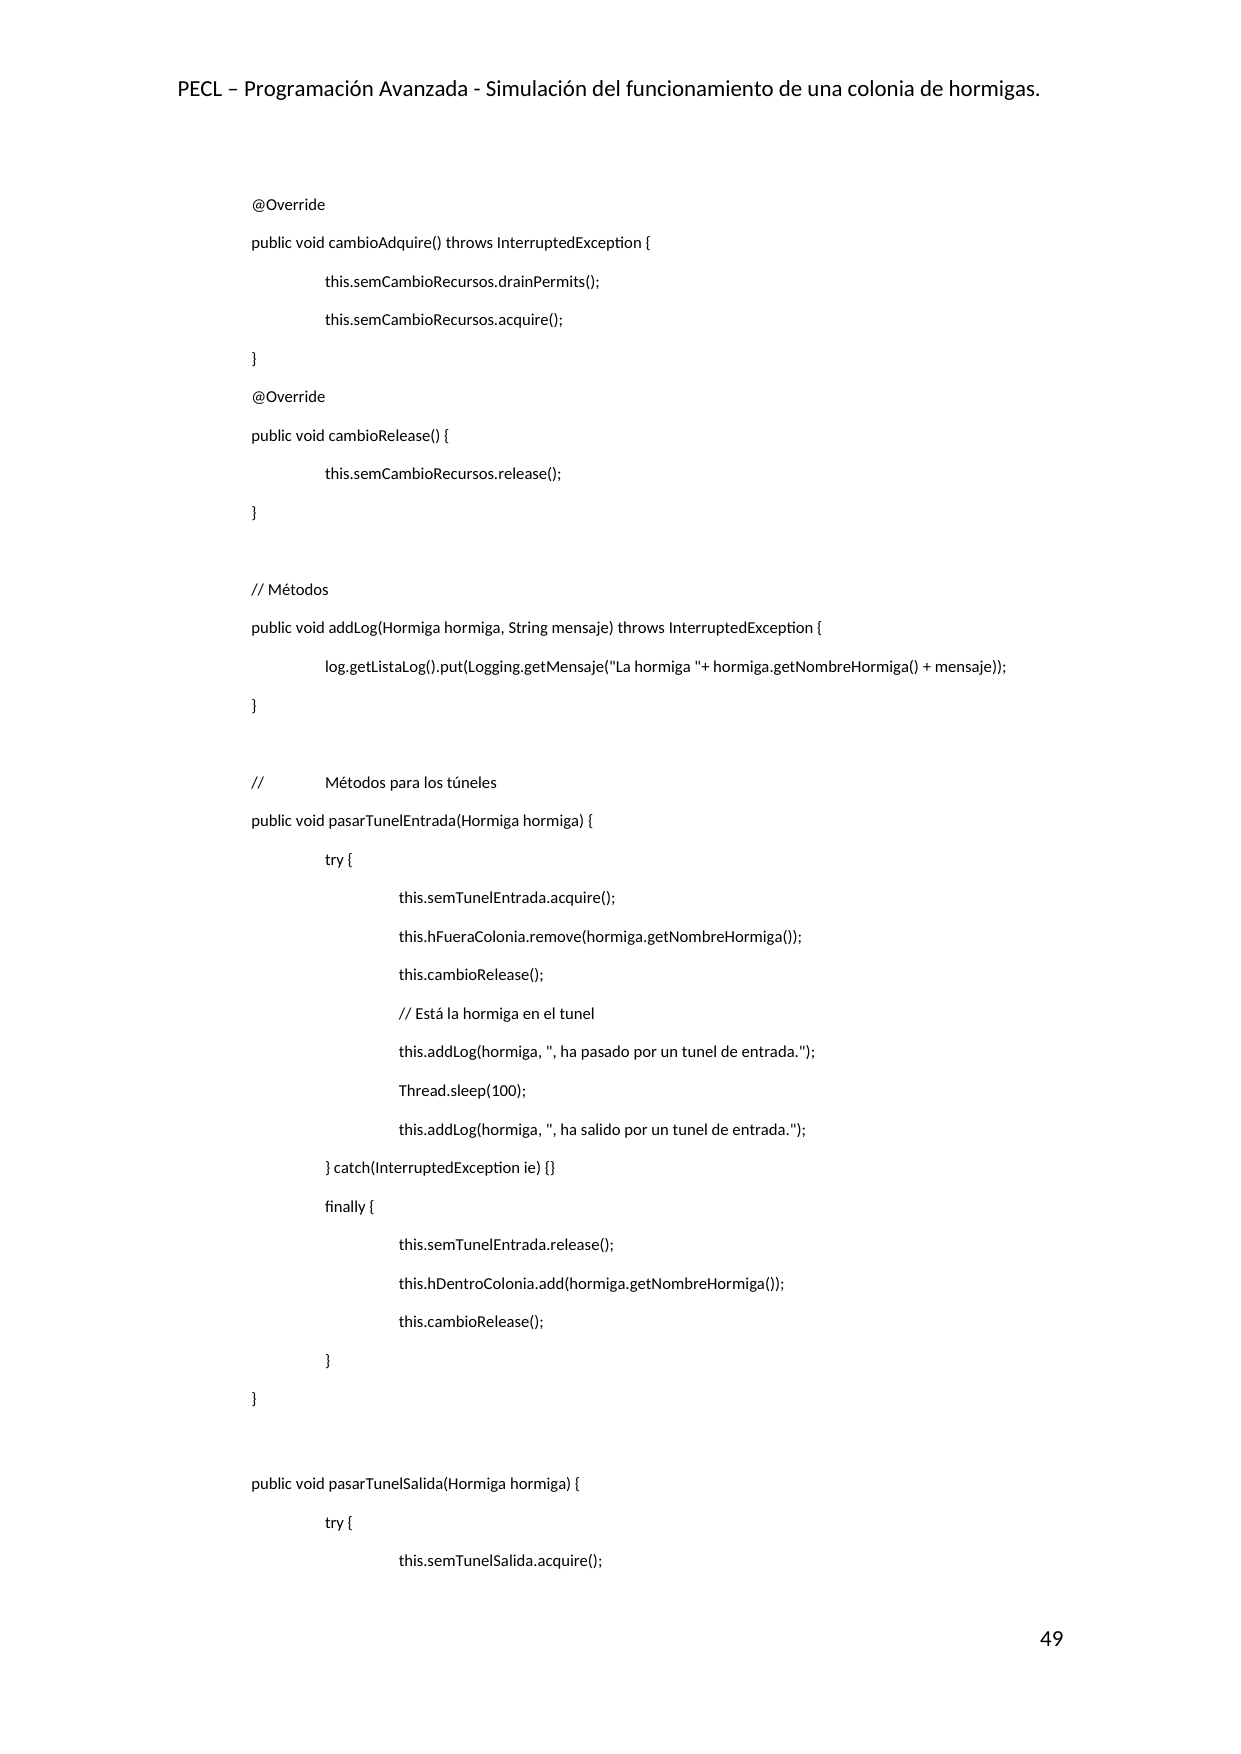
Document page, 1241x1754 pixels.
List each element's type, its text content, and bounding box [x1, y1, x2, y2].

text this.semTunelSalida.acquire(); [177, 1551, 1063, 1571]
text public void addLog(Hormiga hormiga, String mensaje) throws InterruptedException { [177, 618, 1063, 638]
text log.getListaLog().put(Logging.getMensaje("La hormiga "+ hormiga.getNombreHormiga() + mensaje)); [177, 656, 1063, 677]
text this.semTunelEntrada.release(); [177, 1234, 1063, 1255]
text } [177, 1389, 1063, 1409]
text this.semTunelEntrada.acquire(); [177, 888, 1063, 908]
text Thread.sleep(100); [177, 1080, 1063, 1101]
text this.hFueraColonia.remove(hormiga.getNombreHormiga()); [177, 926, 1063, 946]
text try { [177, 1512, 1063, 1532]
text this.semCambioRecursos.release(); [177, 464, 1063, 484]
text this.addLog(hormiga, ", ha salido por un tunel de entrada."); [177, 1119, 1063, 1139]
text this.semCambioRecursos.drainPermits(); [177, 271, 1063, 291]
text public void pasarTunelEntrada(Hormiga hormiga) { [177, 811, 1063, 831]
text // Métodos [177, 579, 1063, 599]
text public void cambioAdquire() throws InterruptedException { [177, 232, 1063, 253]
text this.cambioRelease(); [177, 965, 1063, 985]
text finally { [177, 1196, 1063, 1216]
text } [177, 502, 1063, 522]
text // Está la hormiga en el tunel [177, 1003, 1063, 1023]
text @Override [177, 194, 1063, 214]
text this.cambioRelease(); [177, 1312, 1063, 1332]
text public void cambioRelease() { [177, 425, 1063, 445]
text this.addLog(hormiga, ", ha pasado por un tunel de entrada."); [177, 1042, 1063, 1062]
text } [177, 695, 1063, 715]
text @Override [177, 387, 1063, 407]
text // Métodos para los túneles [177, 772, 1063, 792]
text try { [177, 849, 1063, 869]
text } [177, 348, 1063, 368]
text this.hDentroColonia.add(hormiga.getNombreHormiga()); [177, 1273, 1063, 1293]
text } catch(InterruptedException ie) {} [177, 1157, 1063, 1178]
text public void pasarTunelSalida(Hormiga hormiga) { [177, 1473, 1063, 1494]
text } [177, 1350, 1063, 1370]
text this.semCambioRecursos.acquire(); [177, 309, 1063, 330]
